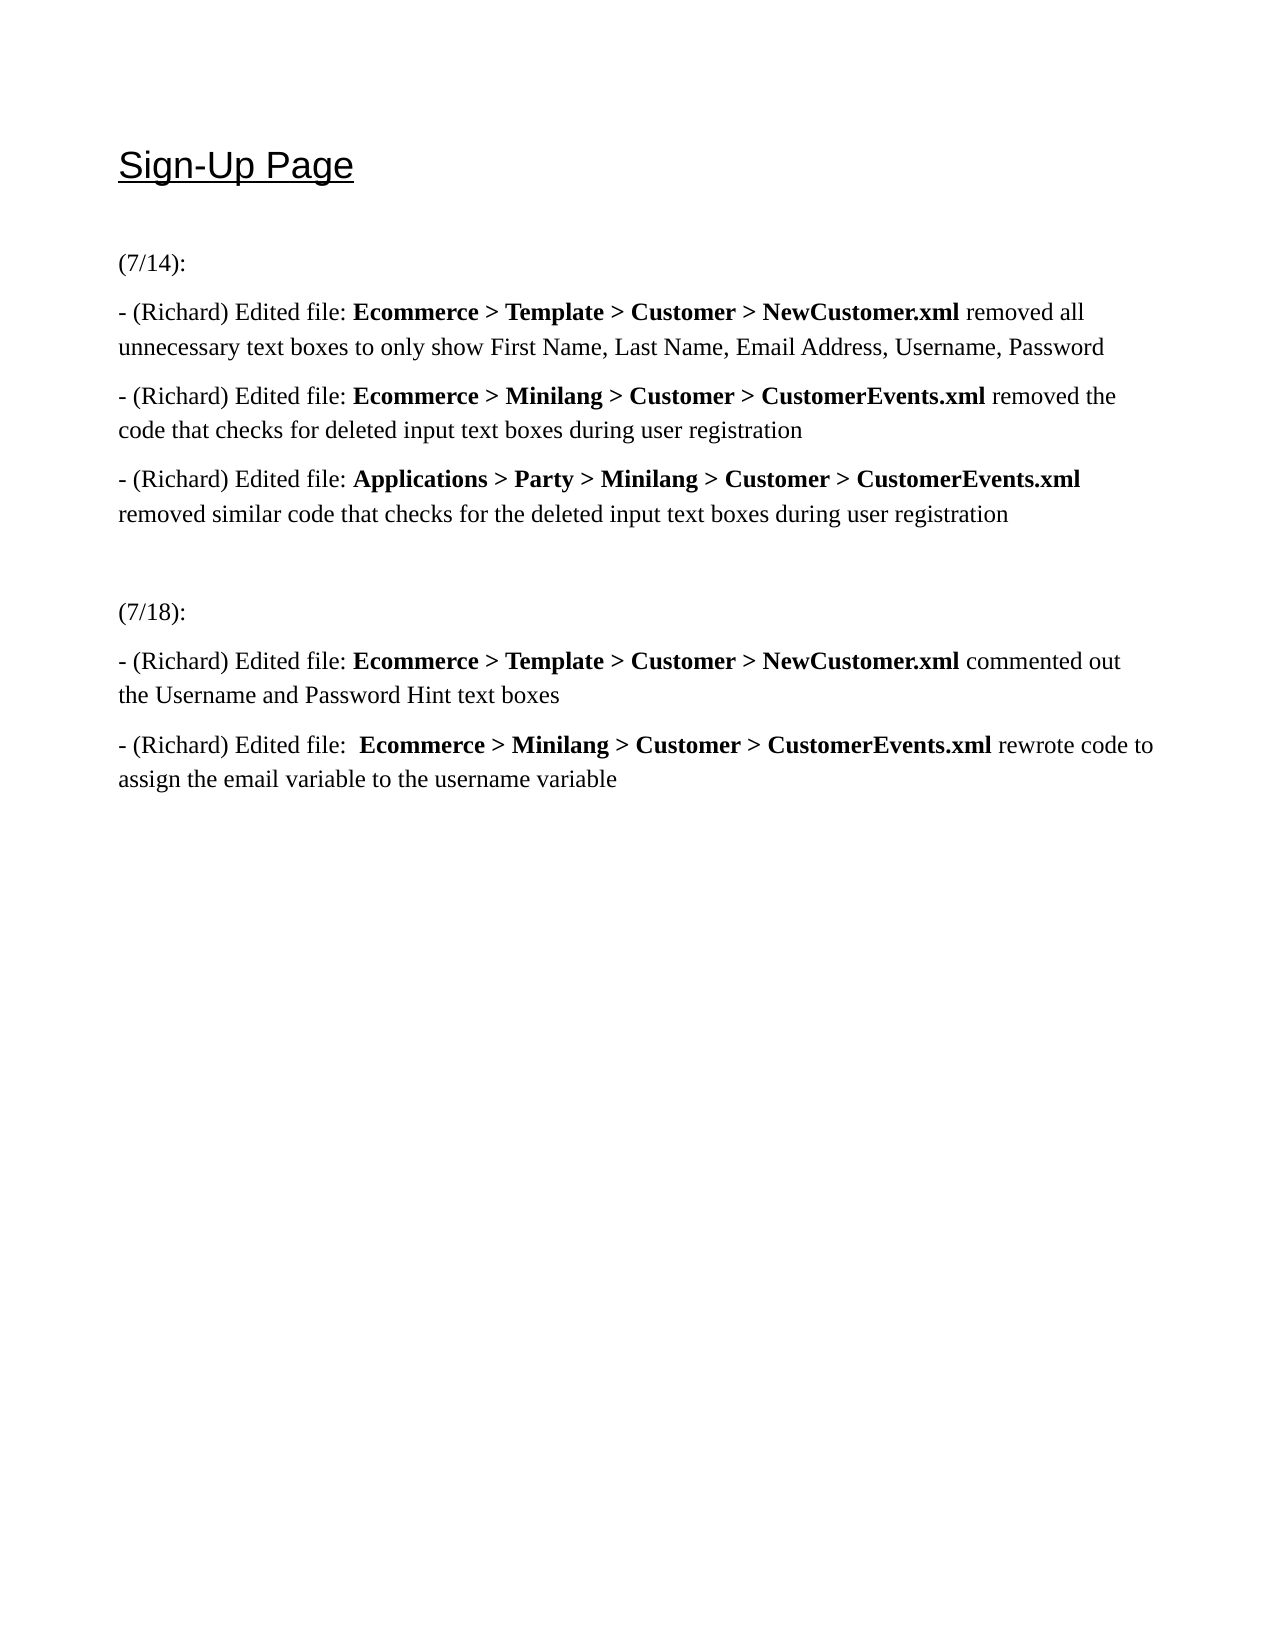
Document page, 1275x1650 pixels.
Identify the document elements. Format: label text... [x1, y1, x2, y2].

subtitle Sign-Up Page [118, 143, 1157, 187]
text (7/18): [118, 597, 1157, 626]
text - (Richard) Edited file: Ecommerce > Template > Customer > NewCustomer.xml commented out the Username and Password Hint text boxes [118, 646, 1157, 709]
text - (Richard) Edited file: Ecommerce > Minilang > Customer > CustomerEvents.xml removed the code that checks for deleted input text boxes during user registration [118, 381, 1157, 444]
text - (Richard) Edited file: Ecommerce > Minilang > Customer > CustomerEvents.xml rewrote code to assign the email variable to the username variable [118, 730, 1157, 793]
text - (Richard) Edited file: Applications > Party > Minilang > Customer > CustomerEvents.xml removed similar code that checks for the deleted input text boxes during user registration [118, 464, 1157, 528]
text - (Richard) Edited file: Ecommerce > Template > Customer > NewCustomer.xml removed all unnecessary text boxes to only show First Name, Last Name, Email Address, Username, Password [118, 297, 1157, 361]
text (7/14): [118, 248, 1157, 277]
